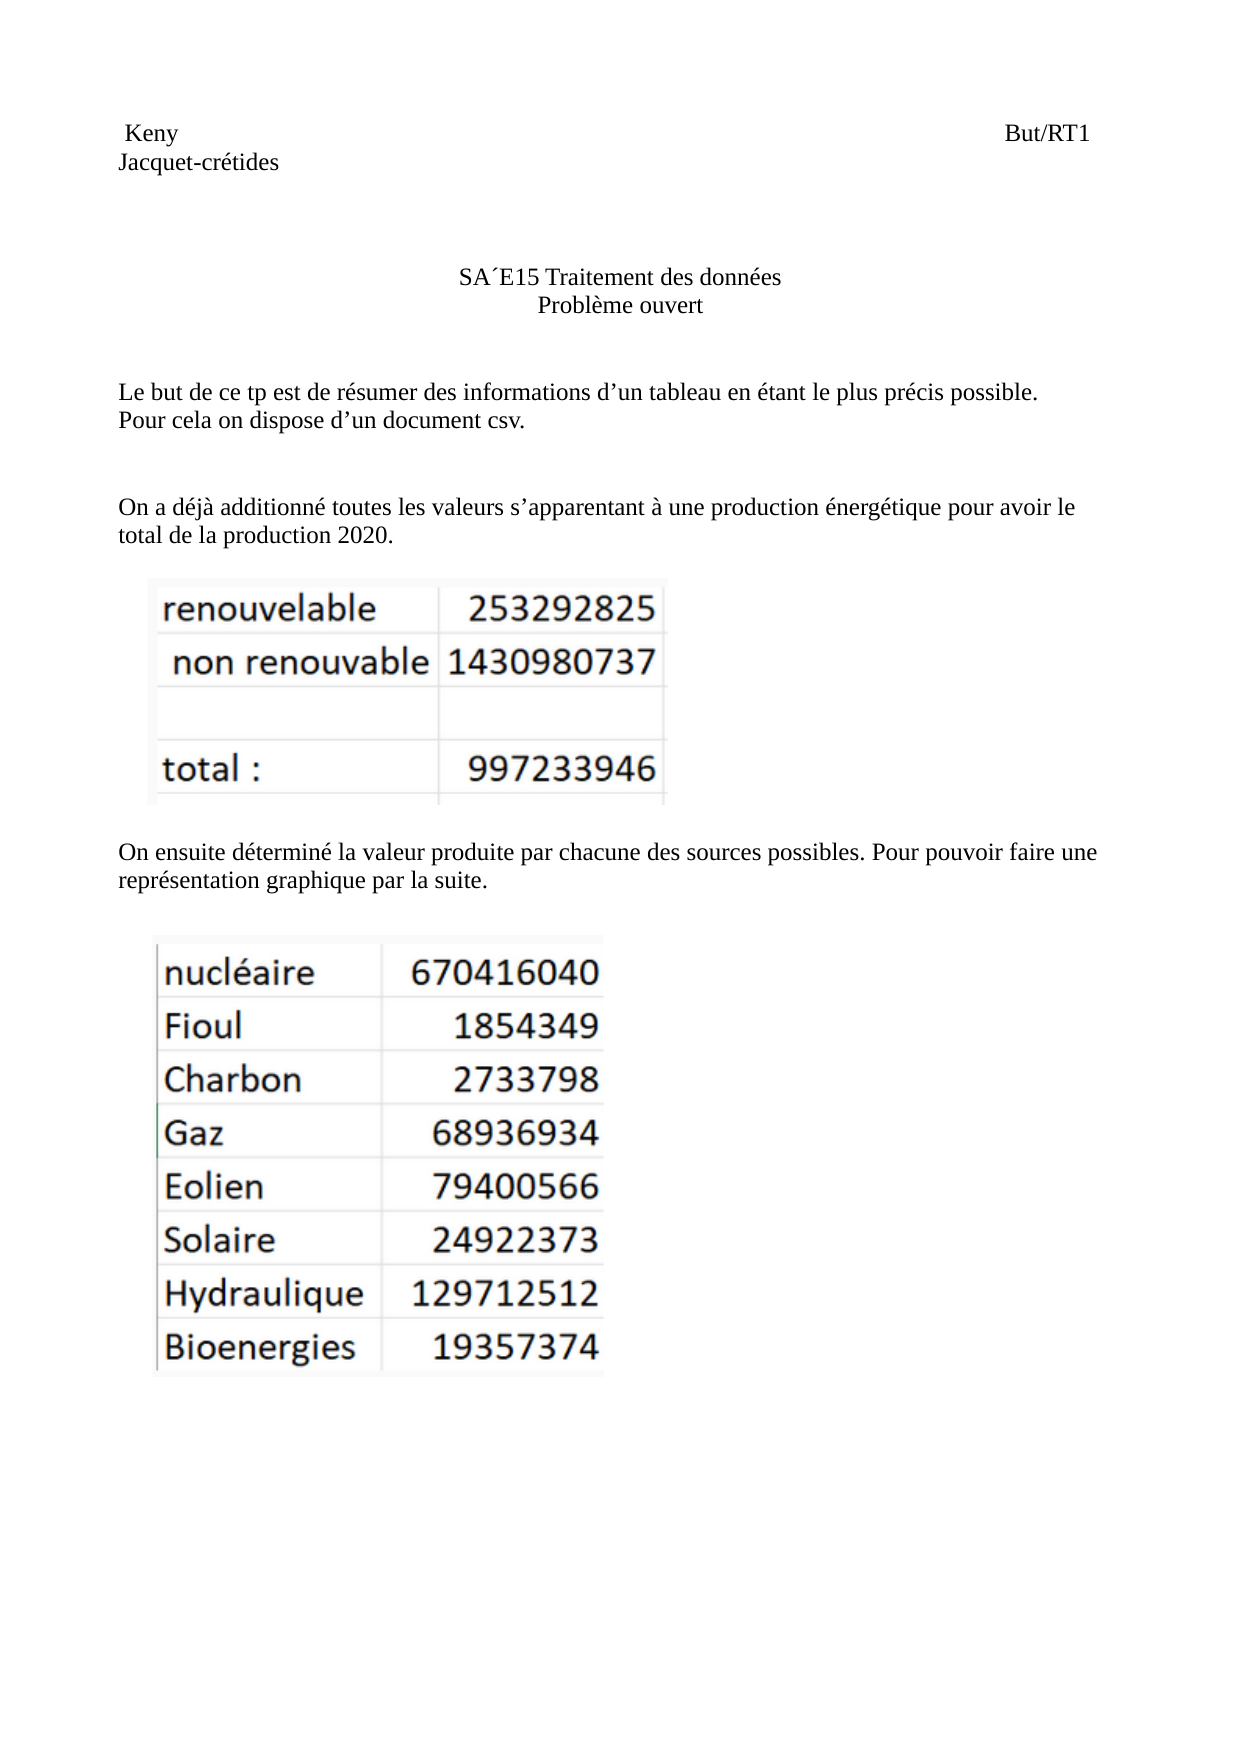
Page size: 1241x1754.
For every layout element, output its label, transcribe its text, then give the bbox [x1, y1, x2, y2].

text Keny But/RT1 [118, 118, 1122, 147]
picture [147, 578, 668, 805]
text SA´E15 Traitement des données [118, 262, 1122, 291]
picture [152, 935, 604, 1377]
text On a déjà additionné toutes les valeurs s’apparentant à une production énergétique pour avoir le total de la production 2020. [118, 492, 1122, 549]
text Jacquet-crétides [118, 147, 1122, 176]
text Le but de ce tp est de résumer des informations d’un tableau en étant le plus précis possible. [118, 377, 1122, 406]
text On ensuite déterminé la valeur produite par chacune des sources possibles. Pour pouvoir faire une représentation graphique par la suite. [118, 837, 1122, 894]
text Problème ouvert [118, 291, 1122, 319]
text Pour cela on dispose d’un document csv. [118, 406, 1122, 434]
